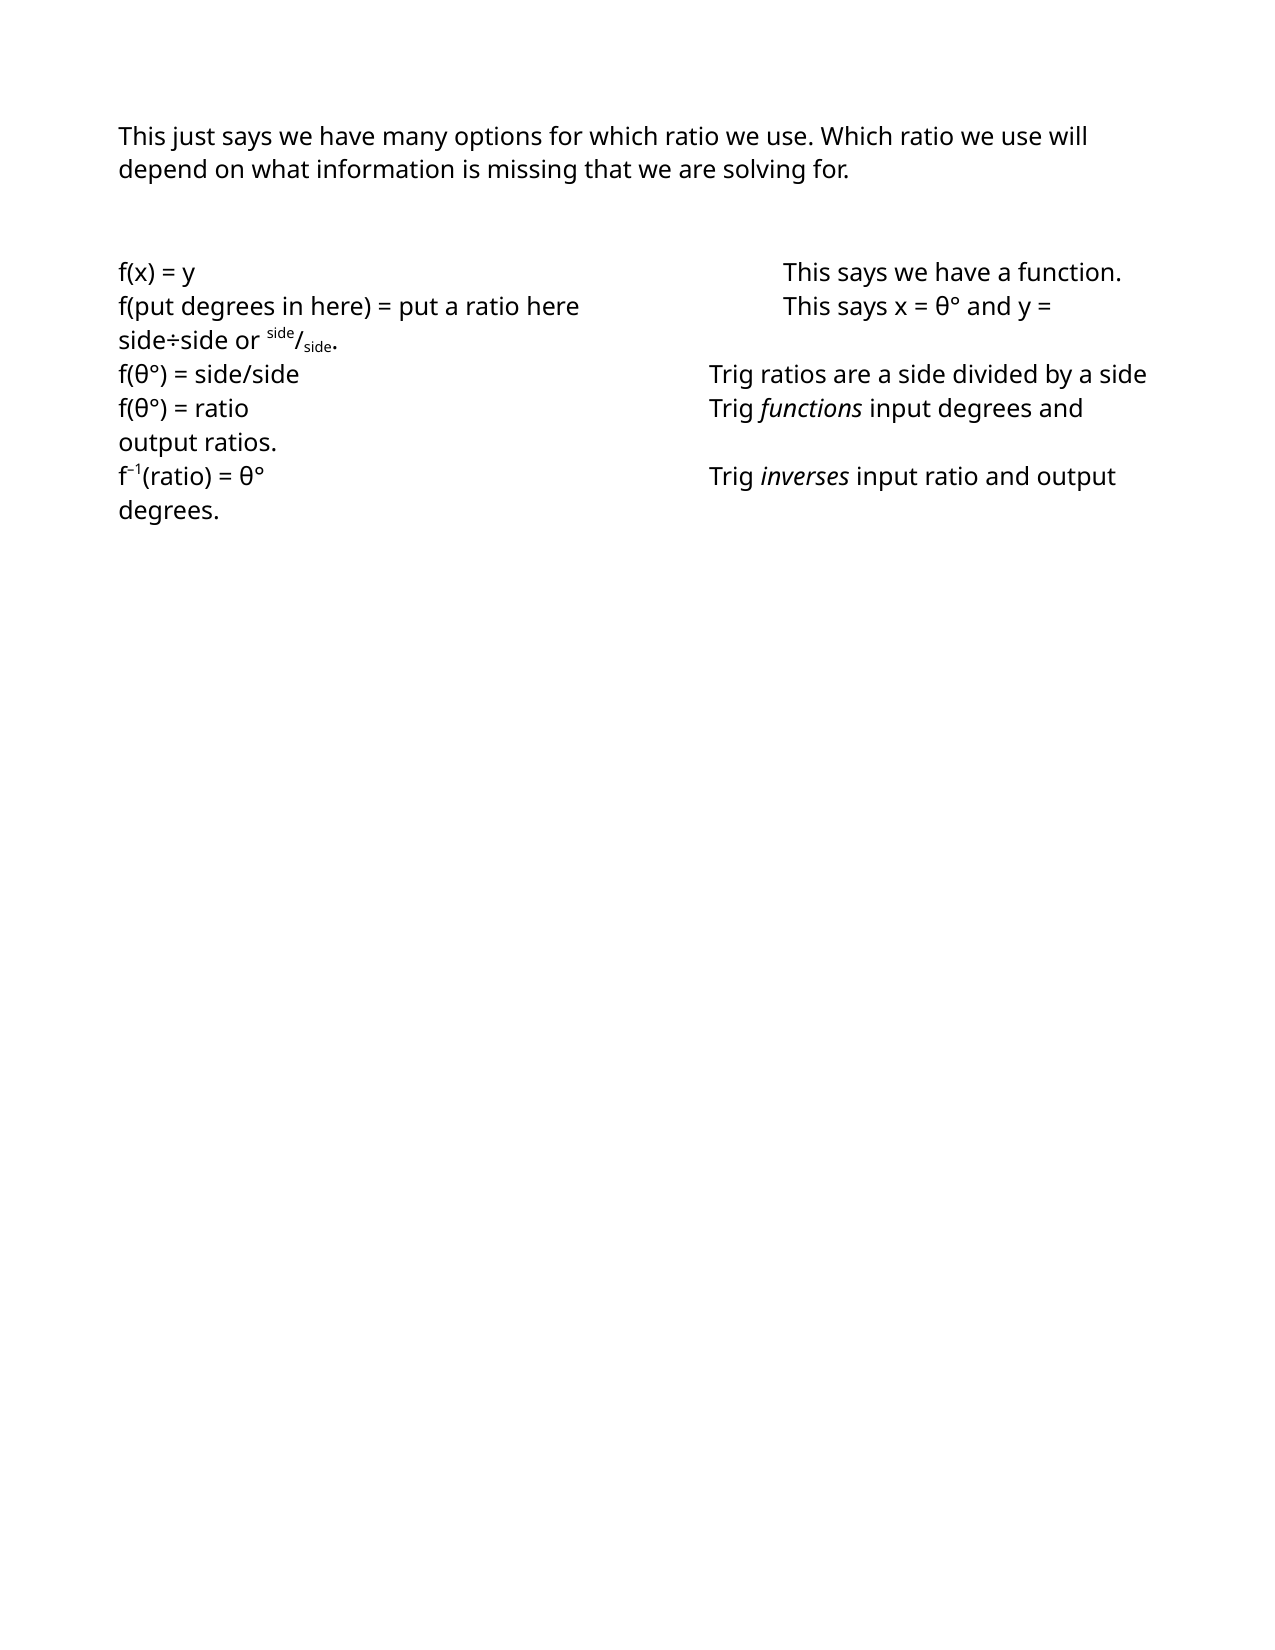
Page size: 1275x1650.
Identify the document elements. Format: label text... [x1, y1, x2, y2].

text f(θ°) = ratio Trig functions input degrees and output ratios. [118, 391, 1157, 459]
text This just says we have many options for which ratio we use. Which ratio we use will depend on what information is missing that we are solving for. [118, 118, 1157, 186]
text f(θ°) = side/side Trig ratios are a side divided by a side [118, 357, 1157, 391]
text f(put degrees in here) = put a ratio here This says x = θ° and y = side÷side or side/side. [118, 288, 1157, 357]
text f–1(ratio) = θ° Trig inverses input ratio and output degrees. [118, 459, 1157, 527]
text f(x) = y This says we have a function. [118, 254, 1157, 288]
